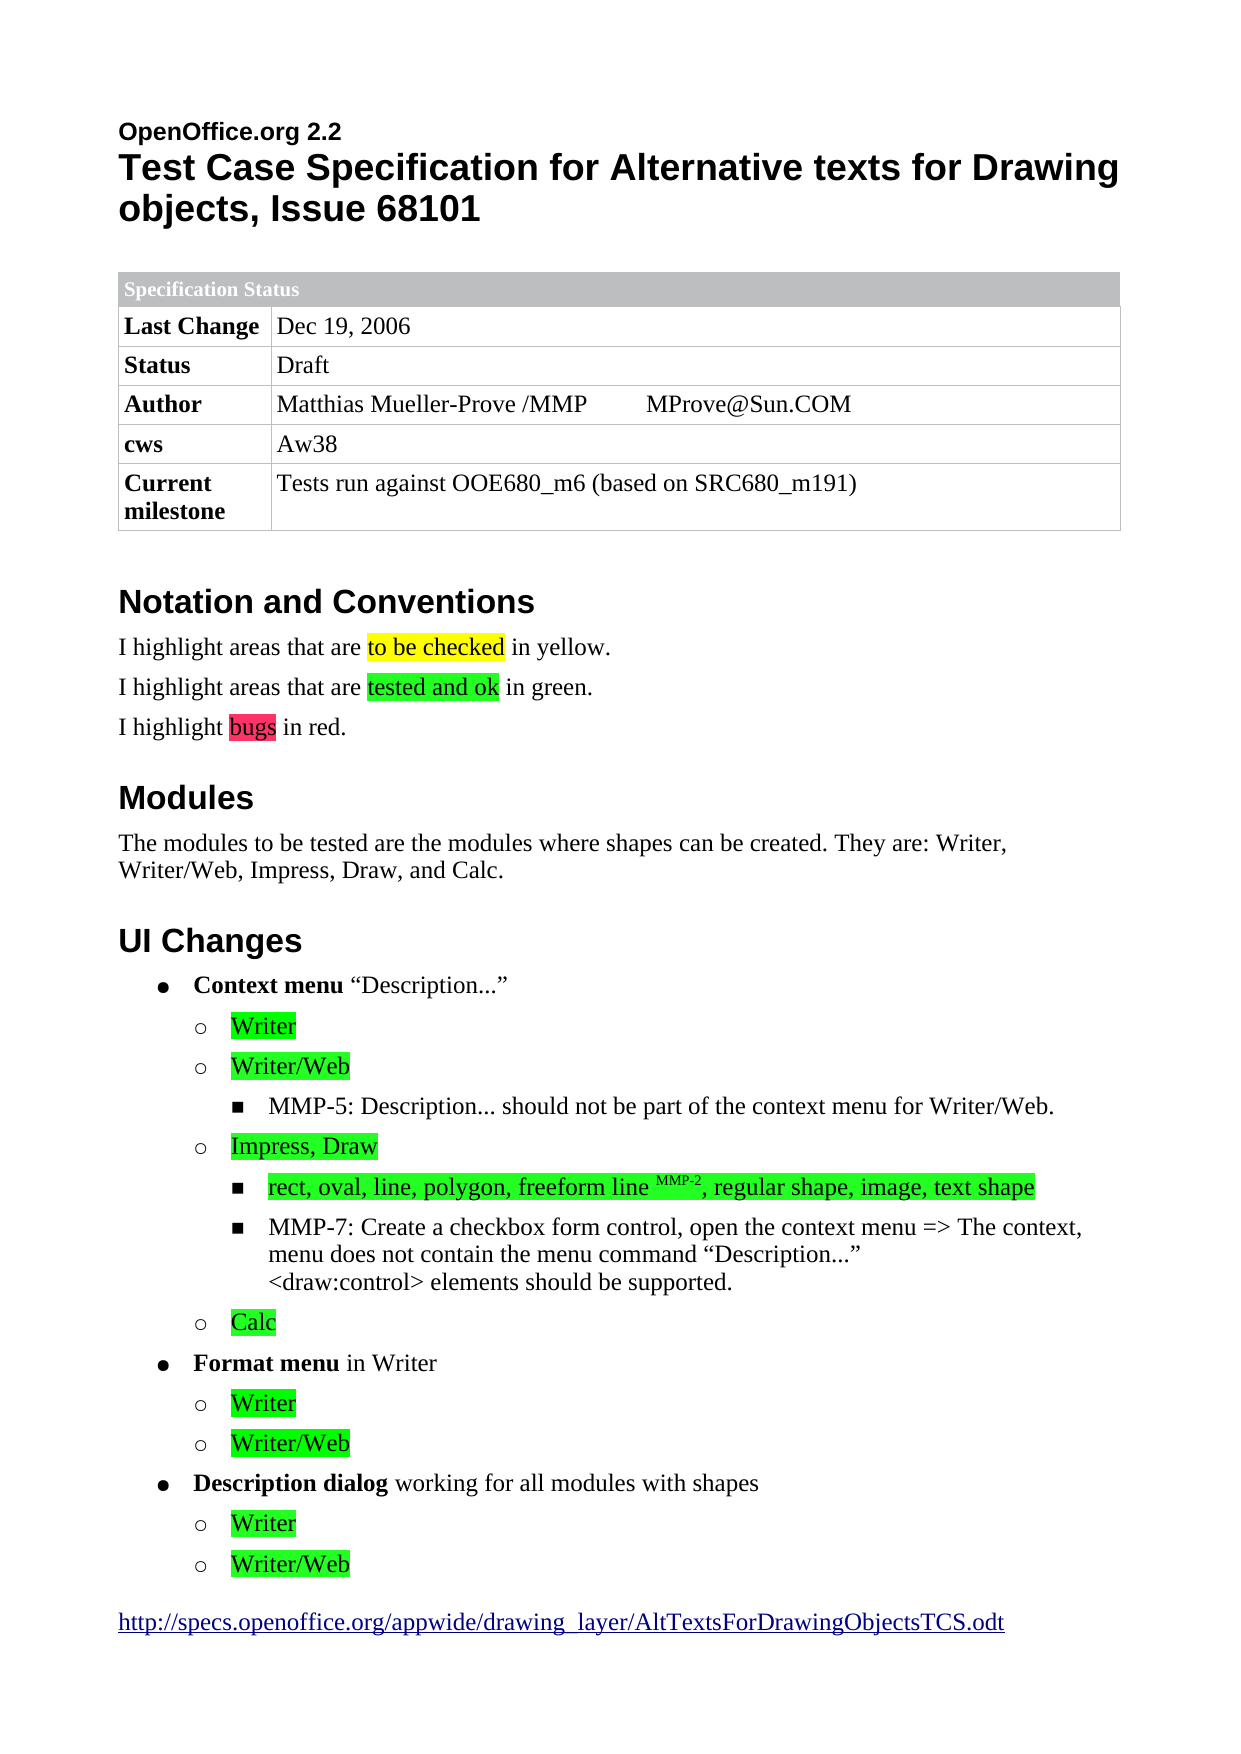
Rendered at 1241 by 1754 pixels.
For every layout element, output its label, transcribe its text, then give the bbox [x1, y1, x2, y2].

table_cell Aw38 [272, 425, 1120, 463]
table_header Specification Status [118, 272, 1120, 306]
table_cell Current milestone [119, 464, 271, 530]
text OpenOffice.org 2.2 [118, 118, 1122, 146]
subtitle Notation and Conventions [118, 583, 1122, 621]
list Writer [193, 1012, 1122, 1039]
list MMP-7: Create a checkbox form control, open the context menu => The context, menu does not contain the menu command “Description...” <draw:control> elements should be supported. [231, 1213, 1122, 1296]
list Writer/Web [193, 1429, 1122, 1457]
list Writer [193, 1509, 1122, 1537]
list Description dialog working for all modules with shapes [156, 1469, 1122, 1497]
subtitle Modules [118, 779, 1122, 816]
list Writer/Web [193, 1052, 1122, 1080]
table_cell Draft PRELIMINARY status is the initial conception of a specification. STANDARD A specification with status Standard is considered to be stable and has the approval of the i-Team. OBSOLETE An Obsolete specification is a specification that has been identified unnecessary. For example due to; technology changes or changes in other standards or specifications. [272, 347, 1120, 385]
list MMP-5: Description... should not be part of the context menu for Writer/Web. [231, 1092, 1122, 1120]
text I highlight areas that are tested and ok in green. [118, 673, 1122, 701]
list Format menu in Writer [156, 1349, 1122, 1376]
text I highlight bugs in red. [118, 713, 1122, 741]
list Context menu “Description...” [156, 972, 1122, 999]
table_cell Author [119, 386, 271, 424]
text I highlight areas that are to be checked in yellow. [118, 633, 1122, 661]
subtitle UI Changes [118, 922, 1122, 959]
table_cell Dec 19, 2006 [272, 307, 1120, 346]
list Impress, Draw [193, 1132, 1122, 1160]
list rect, oval, line, polygon, freeform line MMP-2, regular shape, image, text shape [231, 1173, 1122, 1200]
table_cell Matthias Mueller-Prove /MMP MProve@Sun.COM [272, 386, 1120, 424]
list Calc [193, 1308, 1122, 1336]
table_cell cws [119, 425, 271, 463]
list Writer [193, 1389, 1122, 1417]
table_cell Status [119, 347, 271, 385]
table_cell Tests run against OOE680_m6 (based on SRC680_m191) [272, 464, 1120, 530]
table_cell Last Change [119, 307, 271, 346]
text Test Case Specification for Alternative texts for Drawing objects, Issue 68101 [118, 146, 1122, 230]
text The modules to be tested are the modules where shapes can be created. They are: Writer, Writer/Web, Impress, Draw, and Calc. [118, 829, 1122, 884]
list Writer/Web [193, 1550, 1122, 1577]
